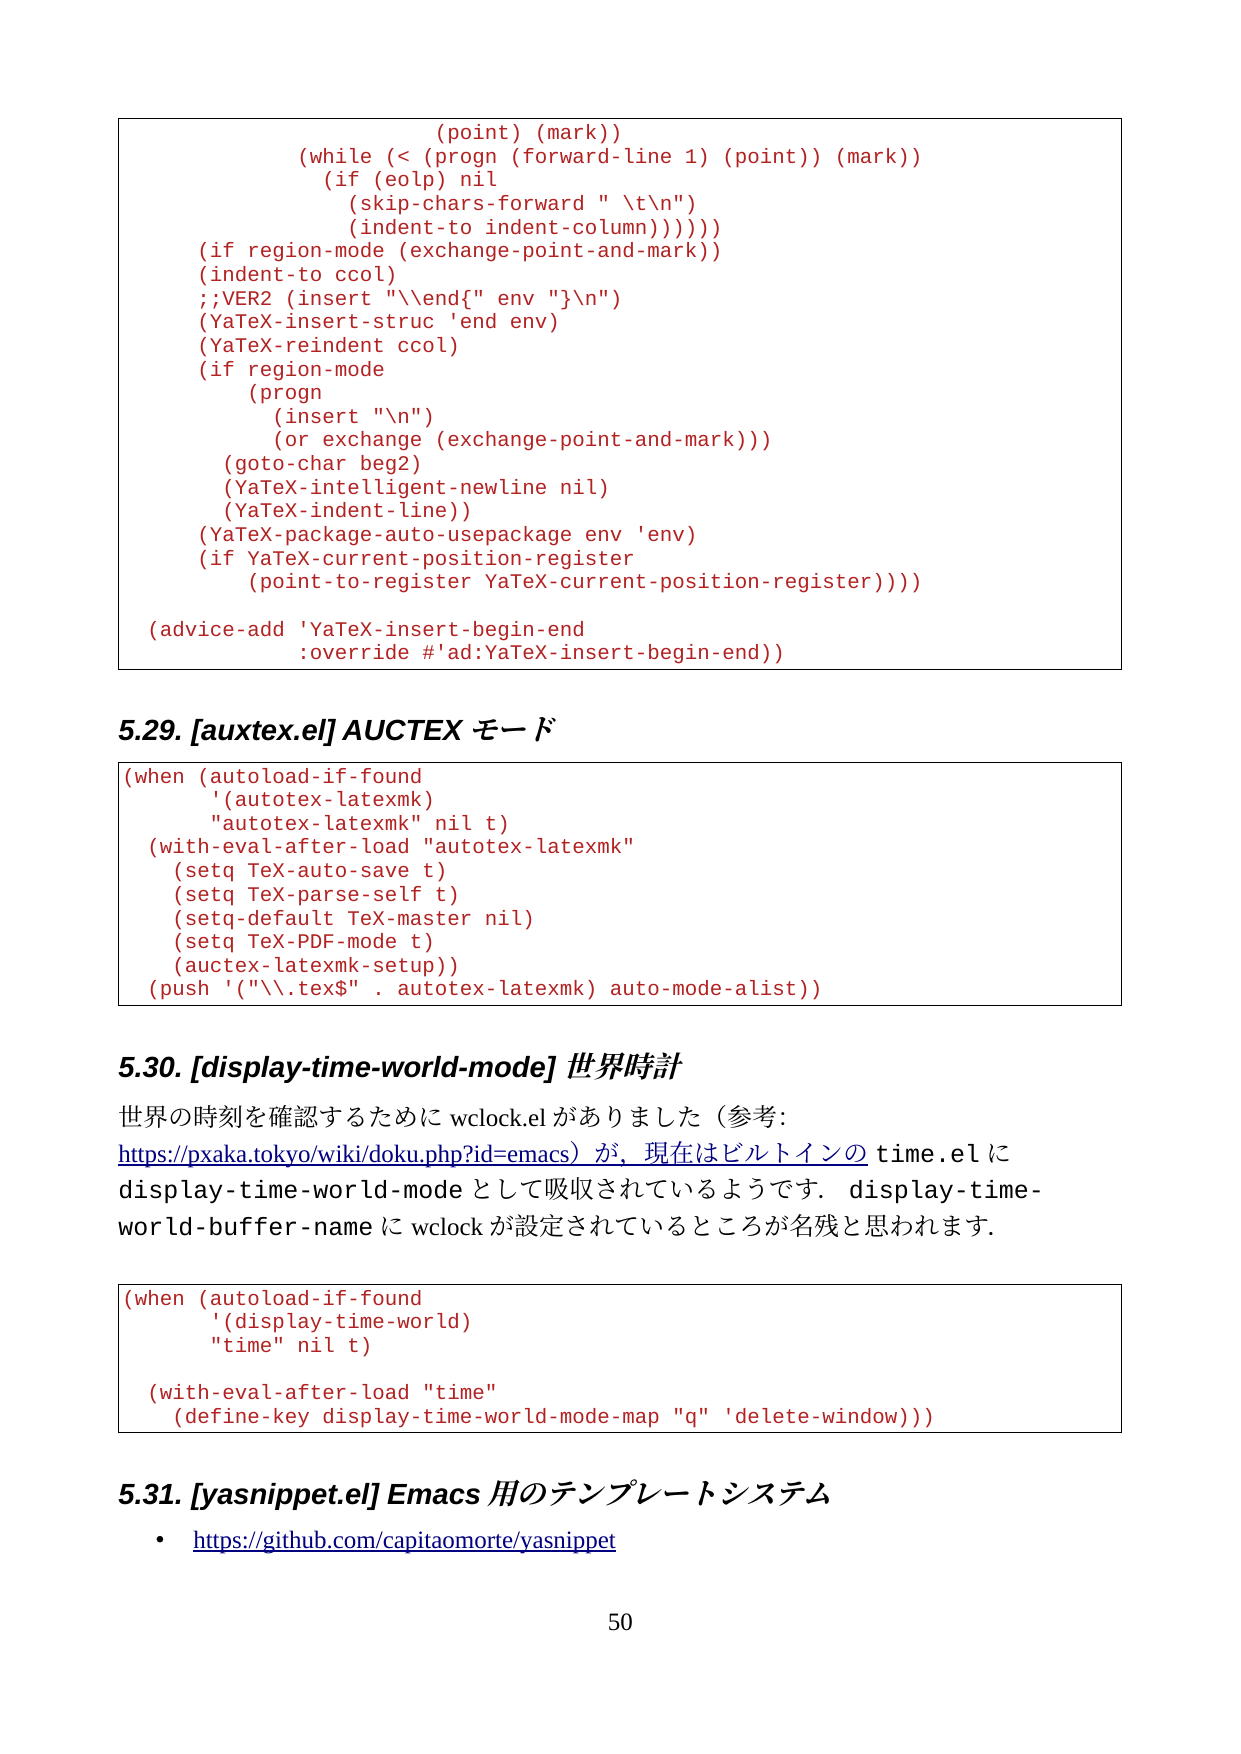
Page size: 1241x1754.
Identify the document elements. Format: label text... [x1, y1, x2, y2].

text (auctex-latexmk-setup)) [119, 951, 1121, 974]
text (with-eval-after-load "autotex-latexmk" [119, 833, 1121, 856]
text (or exchange (exchange-point-and-mark))) [119, 426, 1121, 449]
text (with-eval-after-load "time" [119, 1378, 1121, 1402]
text (setq TeX-parse-self t) [119, 880, 1121, 903]
text "time" nil t) [119, 1331, 1121, 1355]
text (skip-chars-forward " \t\n") [119, 189, 1121, 213]
text (YaTeX-reindent ccol) [119, 331, 1121, 354]
text 世界の時刻を確認するために wclock.el がありました（参考：https://pxaka.tokyo/wiki/doku.php?id=emacs）が，現在はビルトインの time.el に display-time-world-mode として吸収されているようです． display-time-world-buffer-name に wclock が設定されているところが名残と思われます． [118, 1098, 1122, 1271]
text '(autotex-latexmk) [119, 785, 1121, 809]
list https://github.com/capitaomorte/yasnippet [156, 1525, 1122, 1554]
text (if (eolp) nil [119, 165, 1121, 189]
text (indent-to indent-column)))))) [119, 213, 1121, 236]
text (setq-default TeX-master nil) [119, 903, 1121, 927]
text "autotex-latexmk" nil t) [119, 809, 1121, 833]
text '(display-time-world) [119, 1307, 1121, 1331]
text (while (< (progn (forward-line 1) (point)) (mark)) [119, 142, 1121, 165]
text (indent-to ccol) [119, 260, 1121, 284]
text (point) (mark)) [119, 119, 1121, 142]
subtitle [yasnippet.el] Emacs用のテンプレートシステム [118, 1471, 1122, 1513]
text (when (autoload-if-found [119, 763, 1121, 785]
text (YaTeX-indent-line)) [119, 496, 1121, 520]
subtitle [auxtex.el] AUCTEXモード [118, 707, 1122, 749]
text (YaTeX-insert-struc 'end env) [119, 307, 1121, 331]
text (if region-mode (exchange-point-and-mark)) [119, 236, 1121, 260]
text (when (autoload-if-found [119, 1285, 1121, 1307]
subtitle [display-time-world-mode] 世界時計 [118, 1043, 1122, 1085]
text :override #'ad:YaTeX-insert-begin-end)) [119, 638, 1121, 669]
text (setq TeX-PDF-mode t) [119, 927, 1121, 951]
text (push '("\\.tex$" . autotex-latexmk) auto-mode-alist)) [119, 974, 1121, 1005]
text (progn [119, 378, 1121, 402]
text ;;VER2 (insert "\\end{" env "}\n") [119, 284, 1121, 307]
text (YaTeX-intelligent-newline nil) [119, 473, 1121, 496]
text (advice-add 'YaTeX-insert-begin-end [119, 615, 1121, 638]
text (setq TeX-auto-save t) [119, 856, 1121, 880]
text (goto-char beg2) [119, 449, 1121, 473]
text (point-to-register YaTeX-current-position-register)))) [119, 567, 1121, 591]
text (YaTeX-package-auto-usepackage env 'env) [119, 520, 1121, 544]
text (insert "\n") [119, 402, 1121, 426]
text (define-key display-time-world-mode-map "q" 'delete-window))) [119, 1402, 1121, 1432]
text (if region-mode [119, 354, 1121, 378]
text (if YaTeX-current-position-register [119, 544, 1121, 567]
